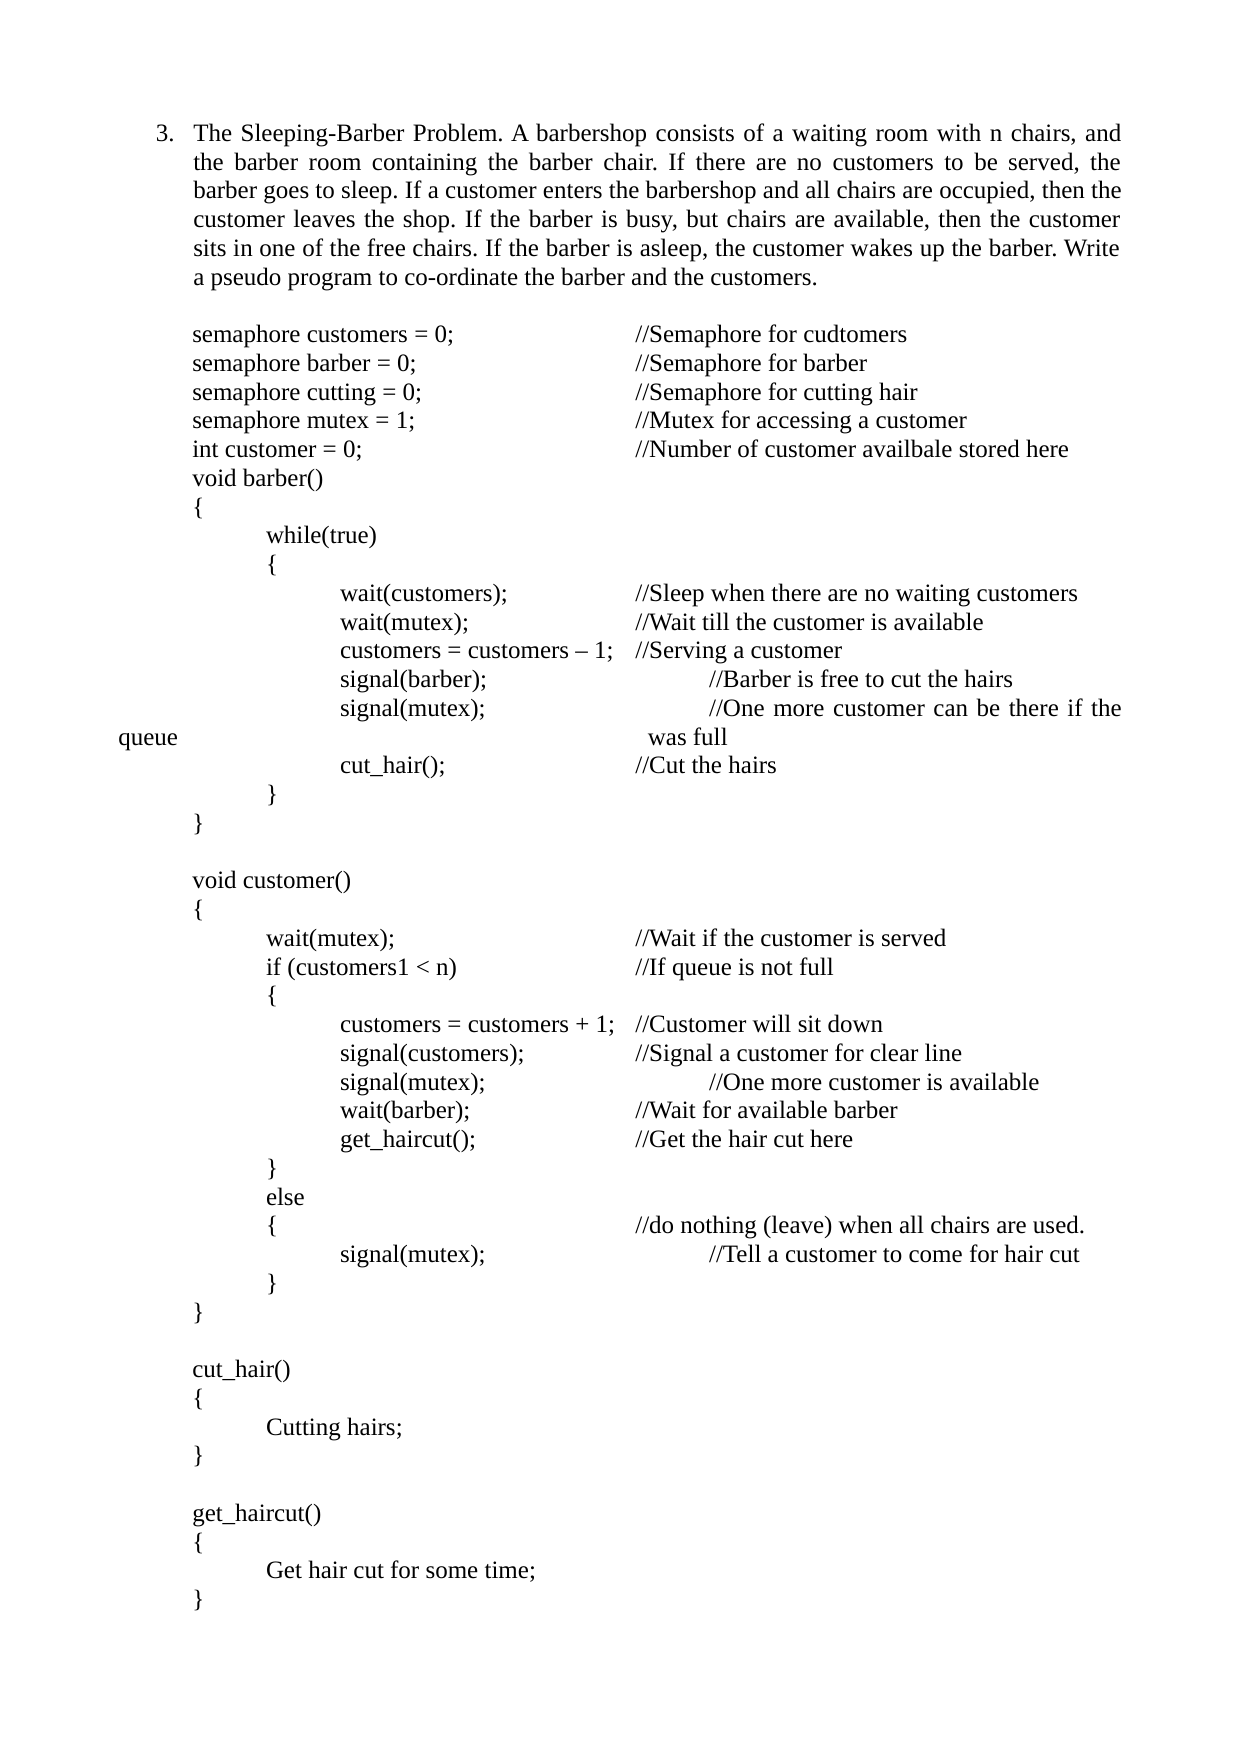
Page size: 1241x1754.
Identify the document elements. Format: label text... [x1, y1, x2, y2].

text while(true) [118, 521, 1122, 549]
text signal(mutex); //Tell a customer to come for hair cut [118, 1239, 1122, 1268]
text { [118, 894, 1122, 923]
text } [118, 1584, 1122, 1613]
text else [118, 1182, 1122, 1211]
text semaphore barber = 0; //Semaphore for barber [118, 348, 1122, 377]
list The Sleeping-Barber Problem. A barbershop consists of a waiting room with n chairs, and the barber room containing the barber chair. If there are no customers to be served, the barber goes to sleep. If a customer enters the barbershop and all chairs are occupied, then the customer leaves the shop. If the barber is busy, but chairs are available, then the customer sits in one of the free chairs. If the barber is asleep, the customer wakes up the barber. Write a pseudo program to co-ordinate the barber and the customers. [156, 118, 1122, 291]
text { [118, 1383, 1122, 1412]
text { //do nothing (leave) when all chairs are used. [118, 1211, 1122, 1239]
text { [118, 492, 1122, 521]
text get_haircut() [118, 1498, 1122, 1527]
text } [118, 1441, 1122, 1469]
text get_haircut(); //Get the hair cut here [118, 1124, 1122, 1153]
text void customer() [118, 866, 1122, 894]
text if (customers1 < n) //If queue is not full [118, 952, 1122, 981]
text wait(barber); //Wait for available barber [118, 1096, 1122, 1124]
text cut_hair(); //Cut the hairs [118, 751, 1122, 779]
text signal(mutex); //One more customer can be there if the queue was full [118, 693, 1122, 751]
text wait(mutex); //Wait if the customer is served [118, 923, 1122, 952]
text } [118, 1153, 1122, 1182]
text int customer = 0; //Number of customer availbale stored here [118, 434, 1122, 463]
text signal(mutex); //One more customer is available [118, 1067, 1122, 1096]
text { [118, 549, 1122, 578]
text Get hair cut for some time; [118, 1556, 1122, 1584]
text semaphore customers = 0; //Semaphore for cudtomers [118, 319, 1122, 348]
text cut_hair() [118, 1354, 1122, 1383]
text signal(customers); //Signal a customer for clear line [118, 1038, 1122, 1067]
text semaphore mutex = 1; //Mutex for accessing a customer [118, 406, 1122, 434]
text semaphore cutting = 0; //Semaphore for cutting hair [118, 377, 1122, 406]
text wait(mutex); //Wait till the customer is available [118, 607, 1122, 636]
text customers = customers – 1; //Serving a customer [118, 636, 1122, 664]
text void barber() [118, 463, 1122, 492]
text { [118, 981, 1122, 1009]
text } [118, 1297, 1122, 1326]
text signal(barber); //Barber is free to cut the hairs [118, 664, 1122, 693]
text wait(customers); //Sleep when there are no waiting customers [118, 578, 1122, 607]
text } [118, 808, 1122, 837]
text } [118, 779, 1122, 808]
text Cutting hairs; [118, 1412, 1122, 1441]
text { [118, 1527, 1122, 1556]
text } [118, 1268, 1122, 1297]
text customers = customers + 1; //Customer will sit down [118, 1009, 1122, 1038]
